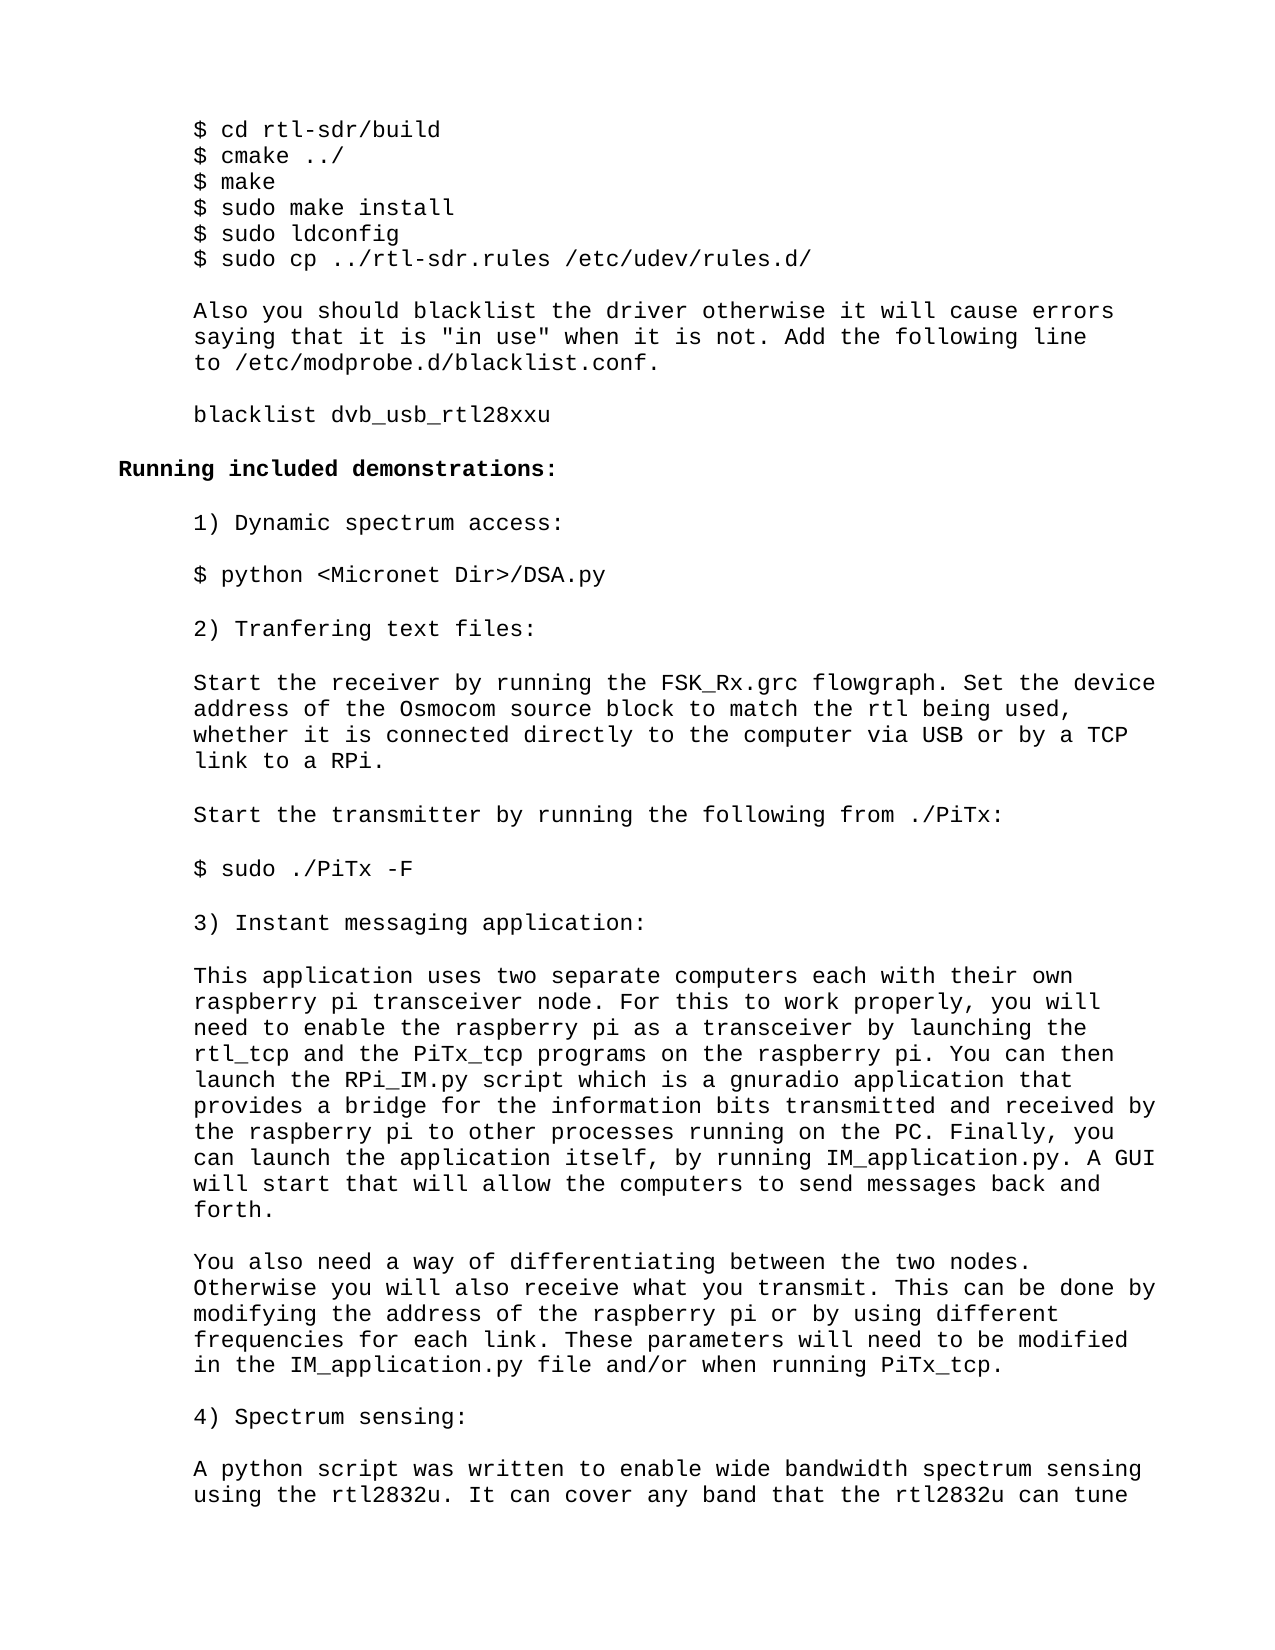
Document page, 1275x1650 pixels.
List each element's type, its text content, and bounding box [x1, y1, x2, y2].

text $ python <Micronet Dir>/DSA.py [193, 563, 1157, 589]
text $ cd rtl-sdr/build [193, 118, 1157, 144]
text 1) Dynamic spectrum access: [193, 511, 1157, 537]
text Start the transmitter by running the following from ./PiTx: [193, 803, 1157, 829]
text $ sudo make install [193, 196, 1157, 222]
text 4) Spectrum sensing: [193, 1406, 1157, 1432]
text $ cmake ../ [193, 144, 1157, 170]
text $ sudo ldconfig [193, 222, 1157, 248]
text You also need a way of differentiating between the two nodes. Otherwise you will also receive what you transmit. This can be done by modifying the address of the raspberry pi or by using different frequencies for each link. These parameters will need to be modified in the IM_application.py file and/or when running PiTx_tcp. [193, 1250, 1157, 1380]
text This application uses two separate computers each with their own raspberry pi transceiver node. For this to work properly, you will need to enable the raspberry pi as a transceiver by launching the rtl_tcp and the PiTx_tcp programs on the raspberry pi. You can then launch the RPi_IM.py script which is a gnuradio application that provides a bridge for the information bits transmitted and received by the raspberry pi to other processes running on the PC. Finally, you can launch the application itself, by running IM_application.py. A GUI will start that will allow the computers to send messages back and forth. [193, 965, 1157, 1224]
text blacklist dvb_usb_rtl28xxu [193, 403, 1157, 429]
text $ sudo ./PiTx -F [193, 857, 1157, 883]
text A python script was written to enable wide bandwidth spectrum sensing using the rtl2832u. It can cover any band that the rtl2832u can tune [193, 1458, 1157, 1509]
text 2) Tranfering text files: [193, 617, 1157, 643]
text $ sudo cp ../rtl-sdr.rules /etc/udev/rules.d/ [193, 248, 1157, 274]
text $ make [193, 170, 1157, 196]
text Start the receiver by running the FSK_Rx.grc flowgraph. Set the device address of the Osmocom source block to match the rtl being used, whether it is connected directly to the computer via USB or by a TCP link to a RPi. [193, 671, 1157, 775]
text Running included demonstrations: [118, 457, 1157, 483]
text Also you should blacklist the driver otherwise it will cause errors saying that it is "in use" when it is not. Add the following line to /etc/modprobe.d/blacklist.conf. [193, 300, 1157, 377]
text 3) Instant messaging application: [193, 911, 1157, 937]
